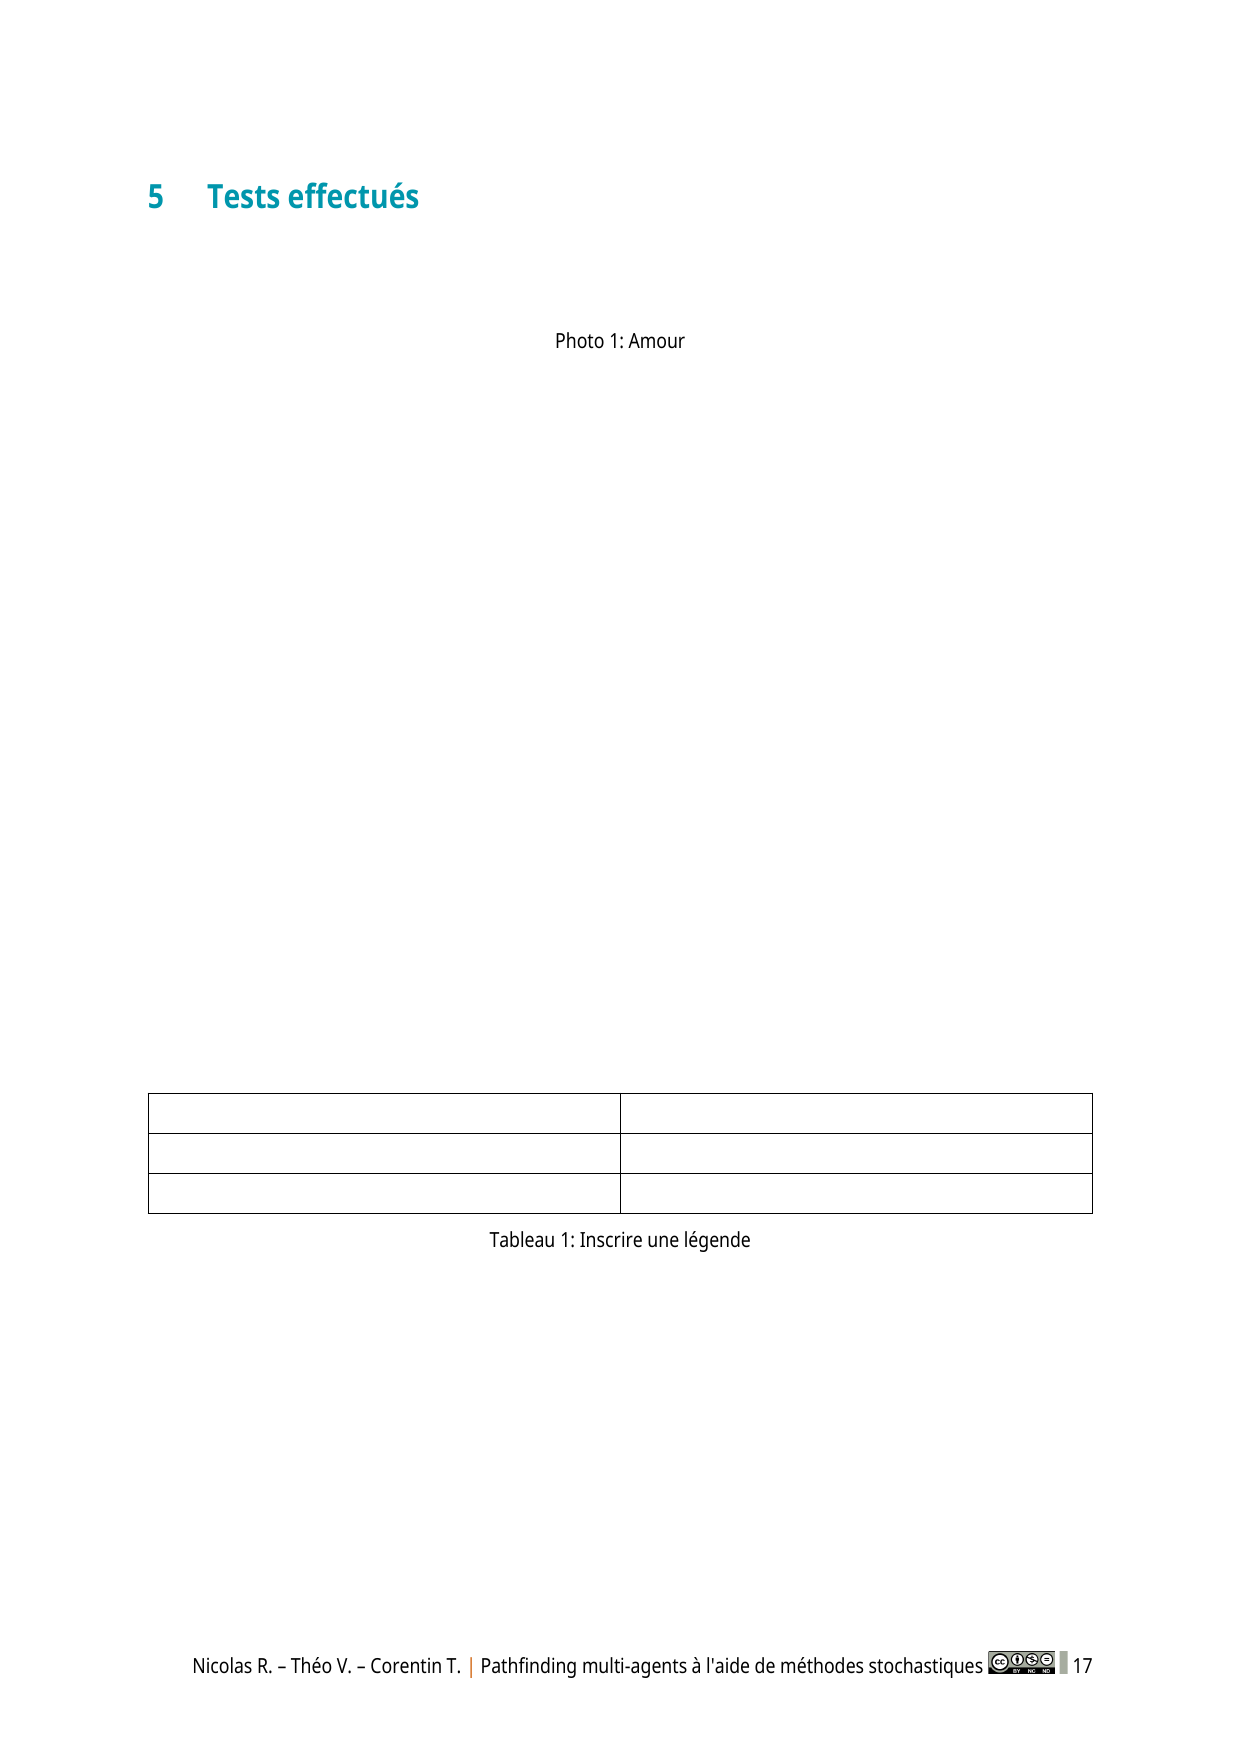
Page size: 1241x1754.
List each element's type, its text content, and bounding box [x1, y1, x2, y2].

table_cell [149, 1134, 620, 1172]
table_cell [621, 1134, 1092, 1172]
picture [1059, 1651, 1068, 1674]
table_header [149, 1094, 620, 1132]
table_cell [149, 1174, 620, 1212]
table_cell [621, 1174, 1092, 1212]
picture [988, 1651, 1055, 1674]
text Tableau 1: Inscrire une légende [148, 1225, 1092, 1253]
subtitle Tests effectués [148, 173, 1092, 218]
table_header [621, 1094, 1092, 1132]
text Photo 1: Amour [154, 326, 1087, 354]
